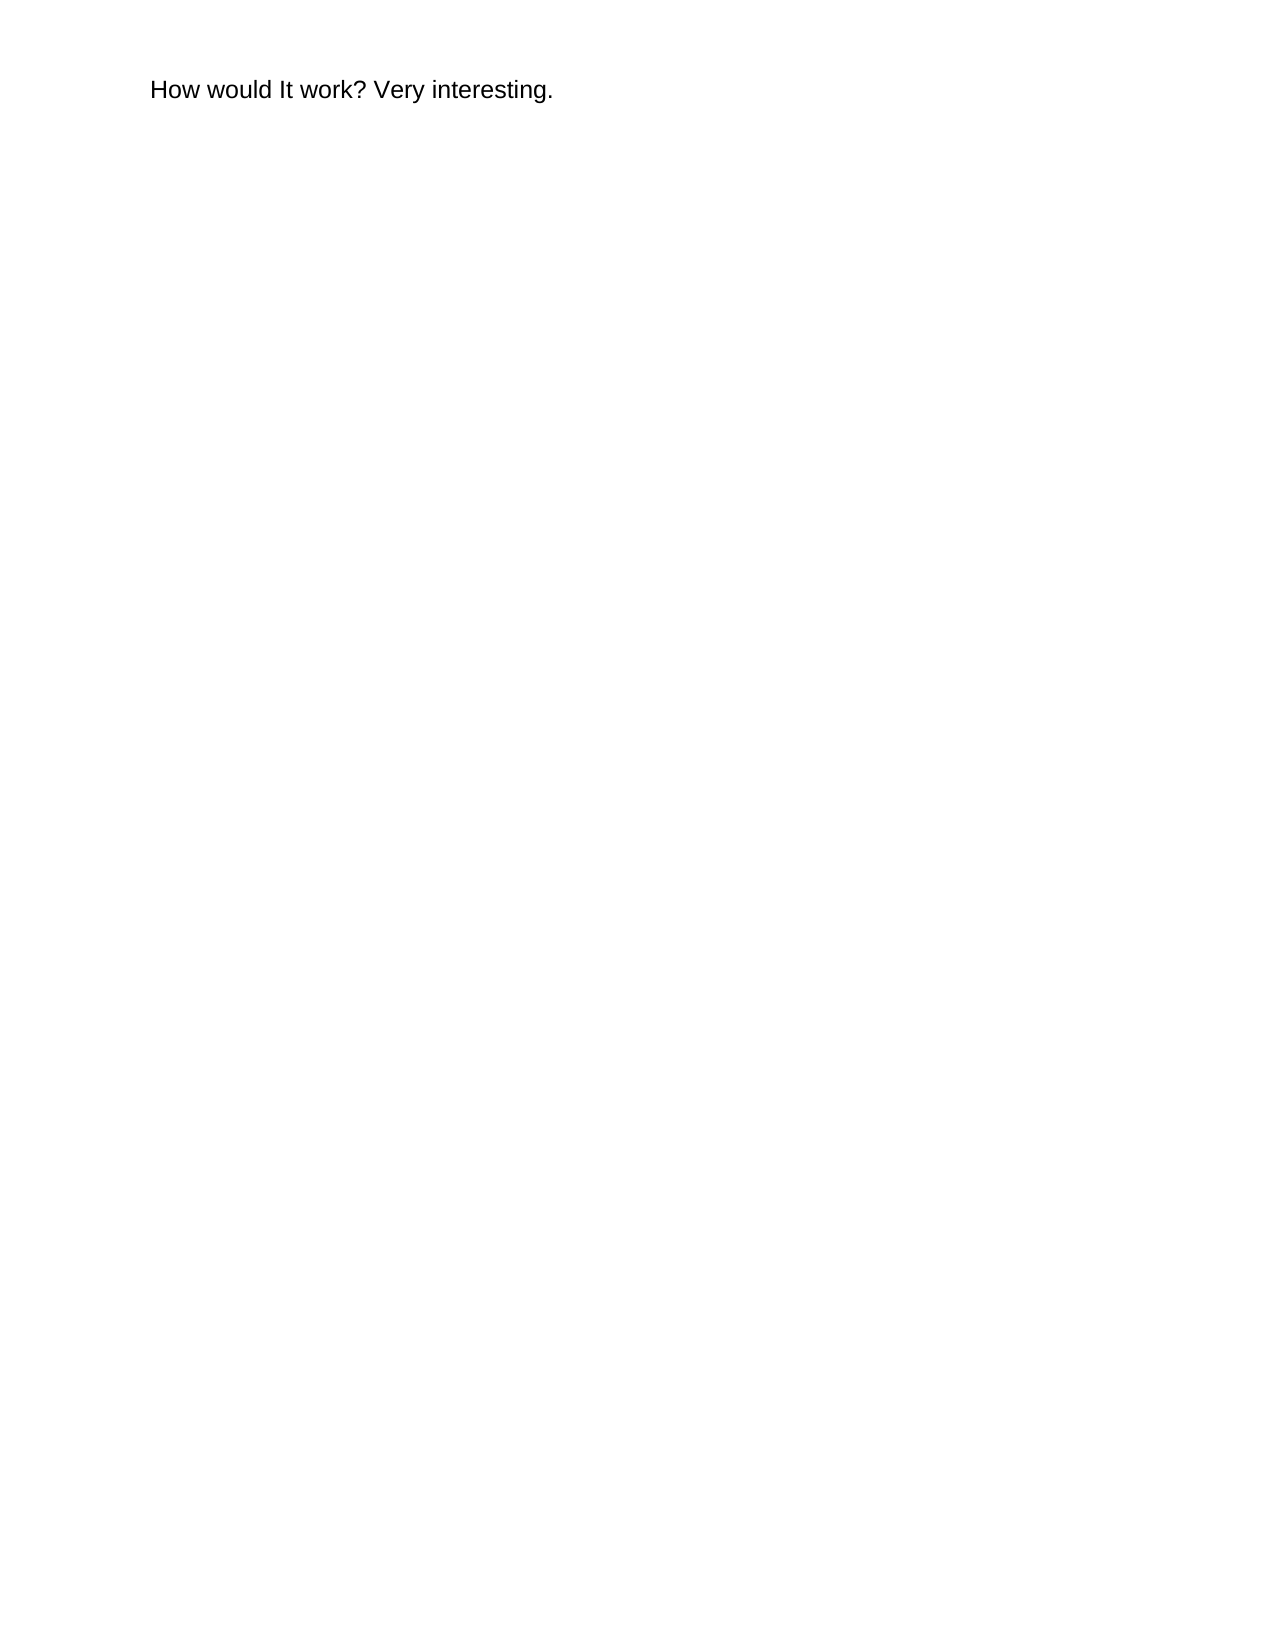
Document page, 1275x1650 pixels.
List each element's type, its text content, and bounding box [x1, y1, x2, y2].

text How would It work? Very interesting. [150, 75, 1125, 104]
